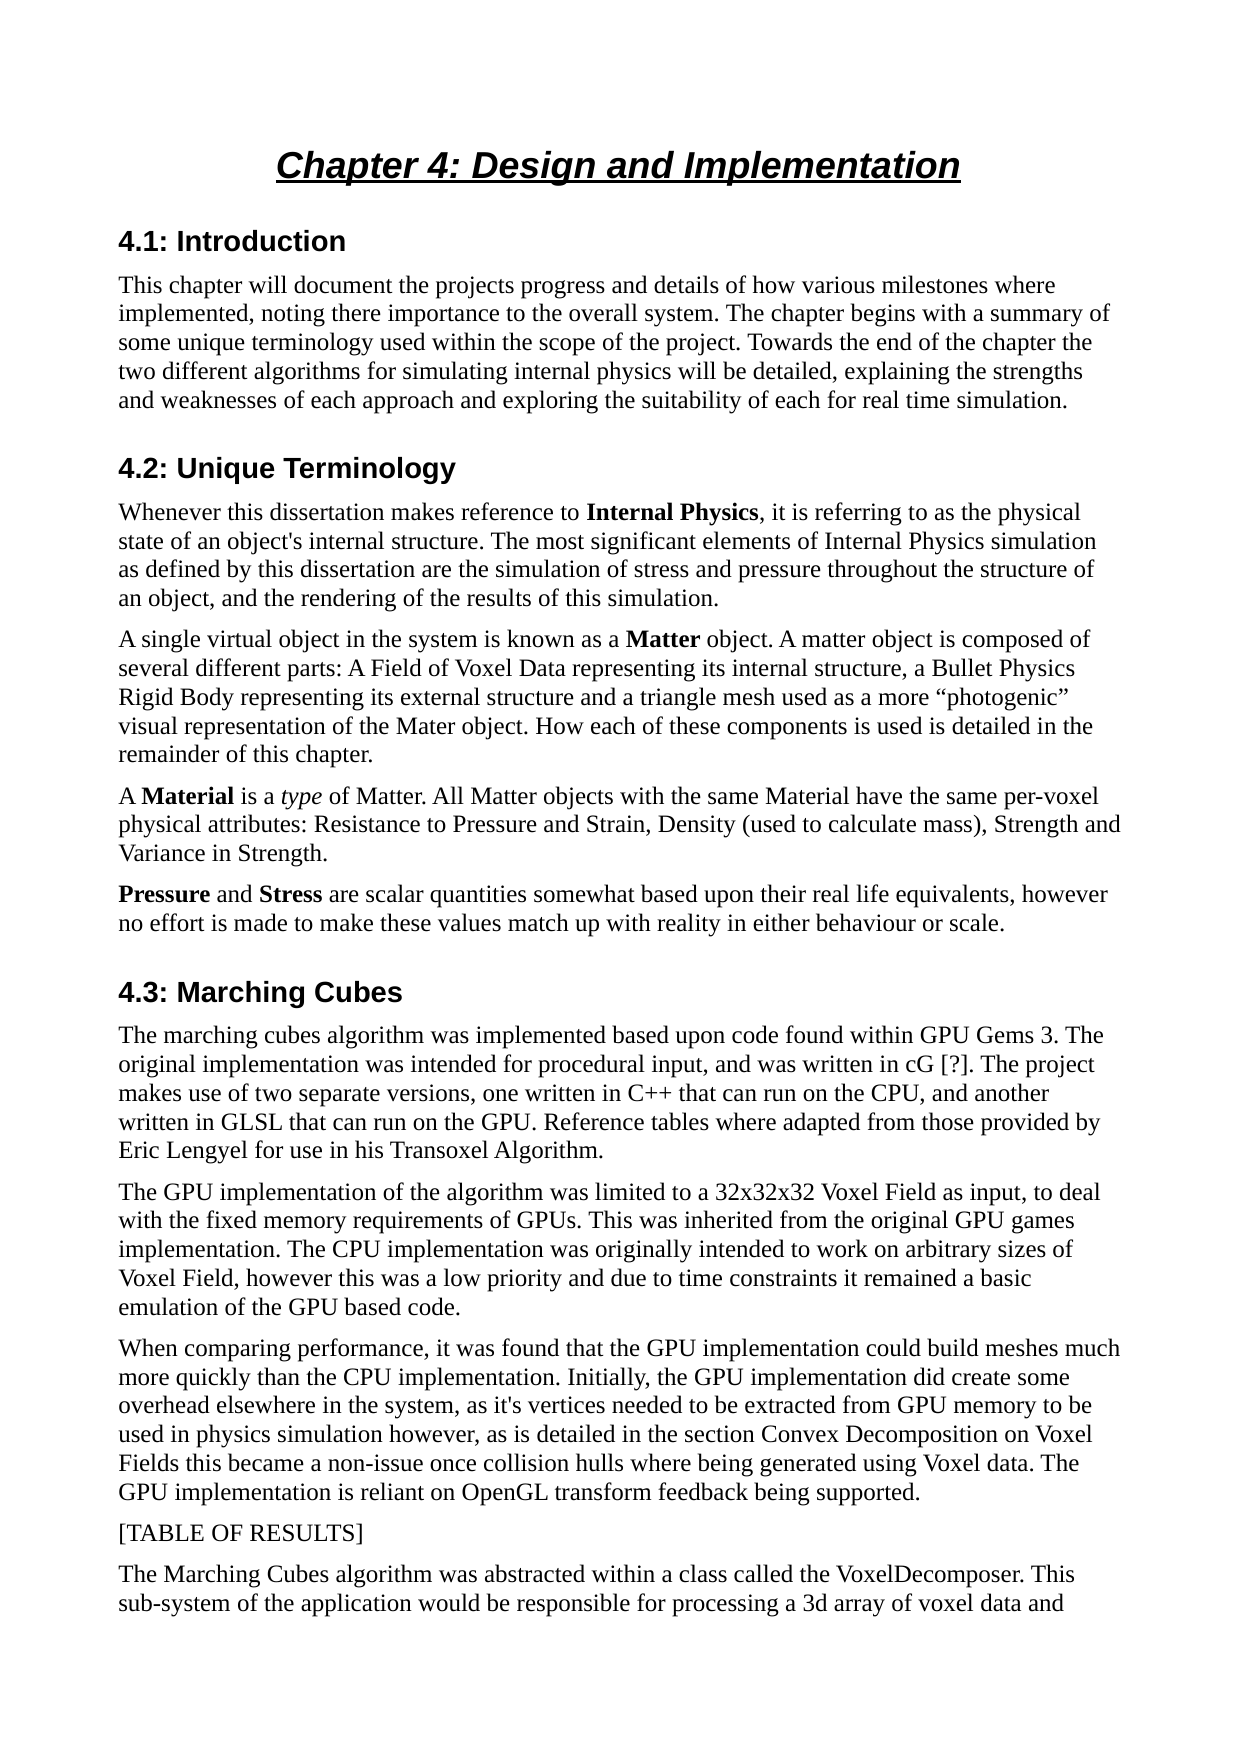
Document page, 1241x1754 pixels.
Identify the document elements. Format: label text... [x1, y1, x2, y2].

text Pressure and Stress are scalar quantities somewhat based upon their real life equivalents, however no effort is made to make these values match up with reality in either behaviour or scale. [118, 879, 1122, 937]
text This chapter will document the projects progress and details of how various milestones where implemented, noting there importance to the overall system. The chapter begins with a summary of some unique terminology used within the scope of the project. Towards the end of the chapter the two different algorithms for simulating internal physics will be detailed, explaining the strengths and weaknesses of each approach and exploring the suitability of each for real time simulation. [118, 270, 1122, 413]
subtitle 4.2: Unique Terminology [118, 451, 1122, 484]
text The GPU implementation of the algorithm was limited to a 32x32x32 Voxel Field as input, to deal with the fixed memory requirements of GPUs. This was inherited from the original GPU games implementation. The CPU implementation was originally intended to work on arbitrary sizes of Voxel Field, however this was a low priority and due to time constraints it remained a basic emulation of the GPU based code. [118, 1177, 1122, 1321]
text The marching cubes algorithm was implemented based upon code found within GPU Gems 3. The original implementation was intended for procedural input, and was written in cG [?]. The project makes use of two separate versions, one written in C++ that can run on the CPU, and another written in GLSL that can run on the GPU. Reference tables where adapted from those provided by Eric Lengyel for use in his Transoxel Algorithm. [118, 1021, 1122, 1164]
subtitle Chapter 4: Design and Implementation [118, 143, 1122, 186]
text Whenever this dissertation makes reference to Internal Physics, it is referring to as the physical state of an object's internal structure. The most significant elements of Internal Physics simulation as defined by this dissertation are the simulation of stress and pressure throughout the structure of an object, and the rendering of the results of this simulation. [118, 497, 1122, 612]
text A Material is a type of Matter. All Matter objects with the same Material have the same per-voxel physical attributes: Resistance to Pressure and Strain, Density (used to calculate mass), Strength and Variance in Strength. [118, 781, 1122, 867]
subtitle 4.3: Marching Cubes [118, 974, 1122, 1008]
subtitle 4.1: Introduction [118, 224, 1122, 257]
text The Marching Cubes algorithm was abstracted within a class called the VoxelDecomposer. This sub-system of the application would be responsible for processing a 3d array of voxel data and [118, 1559, 1122, 1617]
text When comparing performance, it was found that the GPU implementation could build meshes much more quickly than the CPU implementation. Initially, the GPU implementation did create some overhead elsewhere in the system, as it's vertices needed to be extracted from GPU memory to be used in physics simulation however, as is detailed in the section Convex Decomposition on Voxel Fields this became a non-issue once collision hulls where being generated using Voxel data. The GPU implementation is reliant on OpenGL transform feedback being supported. [118, 1333, 1122, 1506]
text A single virtual object in the system is known as a Matter object. A matter object is composed of several different parts: A Field of Voxel Data representing its internal structure, a Bullet Physics Rigid Body representing its external structure and a triangle mesh used as a more “photogenic” visual representation of the Mater object. How each of these components is used is detailed in the remainder of this chapter. [118, 624, 1122, 768]
text [TABLE OF RESULTS] [118, 1518, 1122, 1547]
